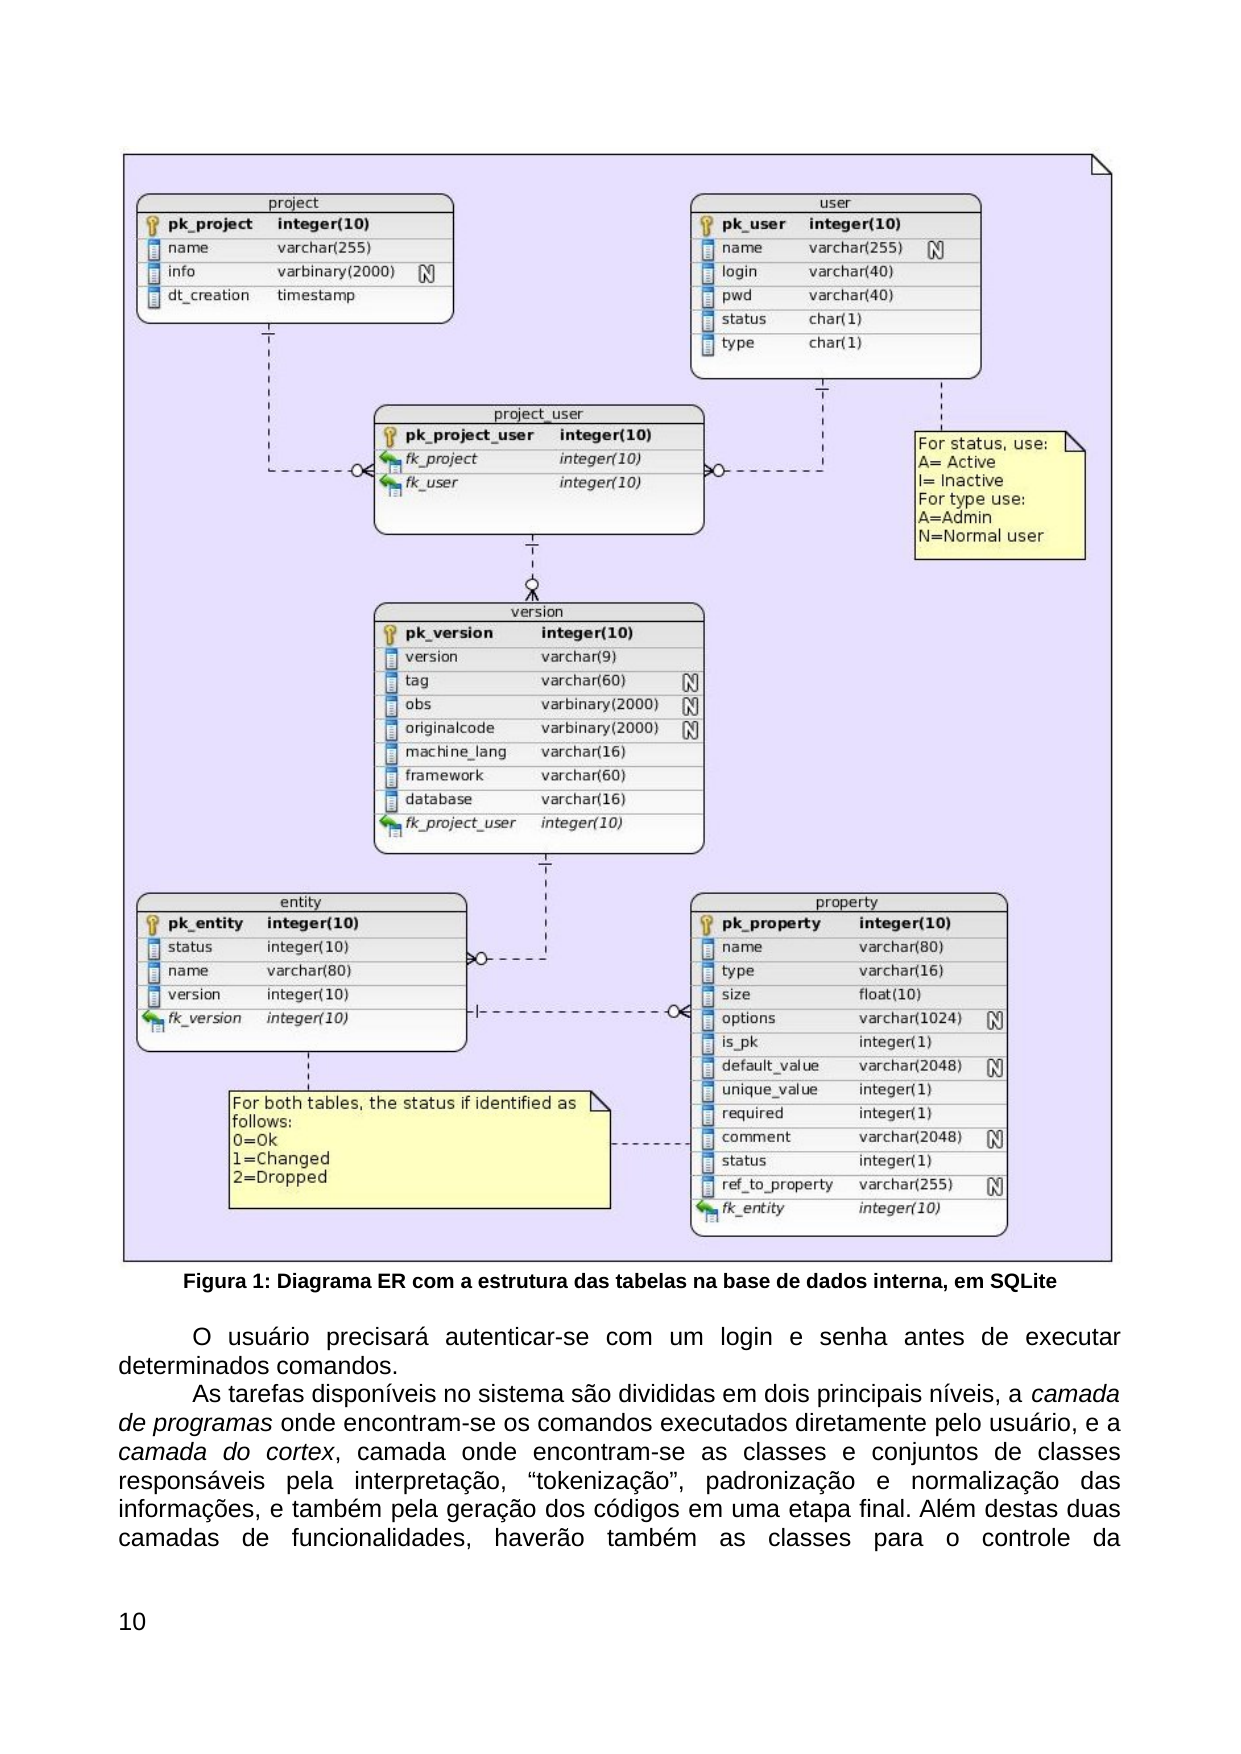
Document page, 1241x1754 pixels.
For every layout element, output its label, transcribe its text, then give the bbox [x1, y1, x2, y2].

text As tarefas disponíveis no sistema são divididas em dois principais níveis, a camada de programas onde encontram-se os comandos executados diretamente pelo usuário, e a camada do cortex, camada onde encontram-se as classes e conjuntos de classes responsáveis pela interpretação, “tokenização”, padronização e normalização das informações, e também pela geração dos códigos em uma etapa final. Além destas duas camadas de funcionalidades, haverão também as classes para o controle da [118, 1379, 1122, 1552]
picture [118, 146, 1123, 1270]
text O usuário precisará autenticar-se com um login e senha antes de executar determinados comandos. [118, 1322, 1122, 1379]
table_header Figura 1: Diagrama ER com a estrutura das tabelas na base de dados interna, em SQLite [118, 1270, 1122, 1293]
